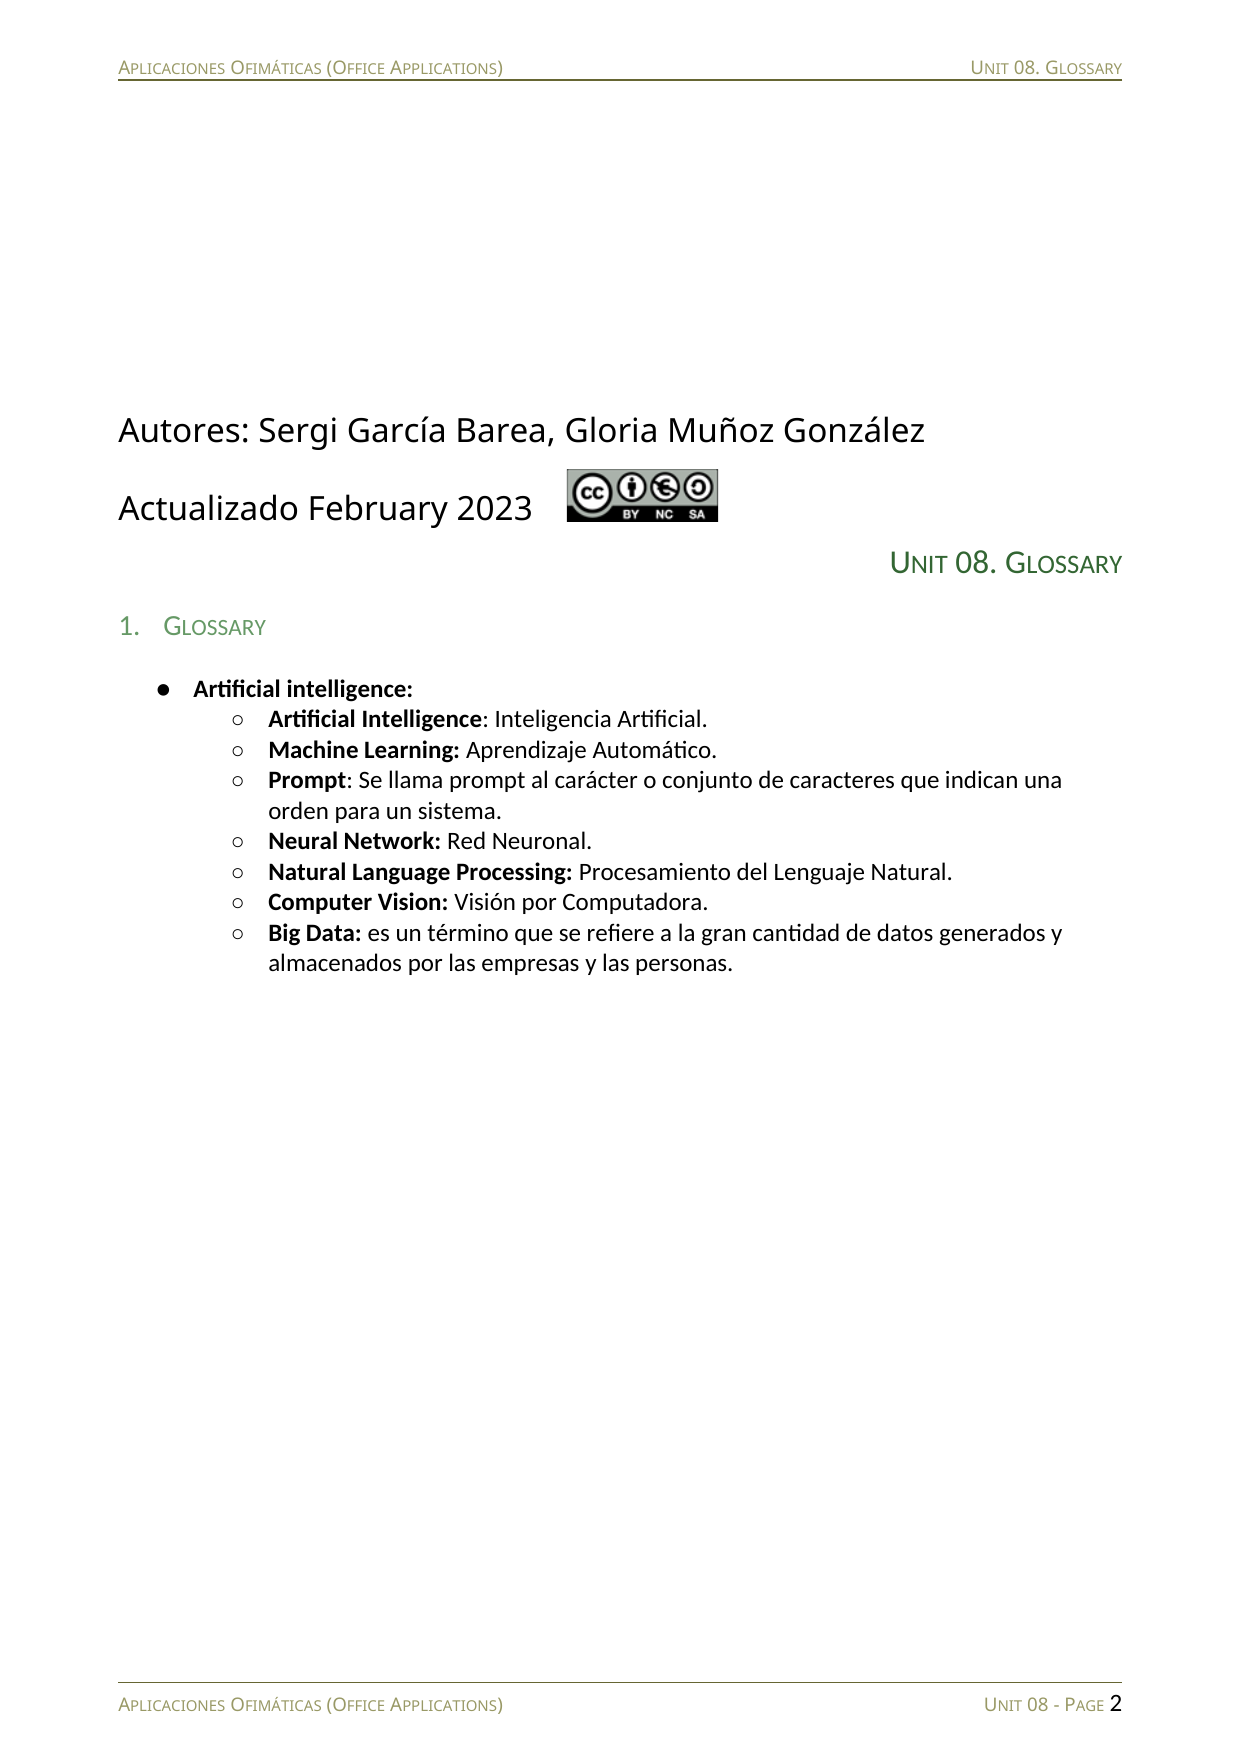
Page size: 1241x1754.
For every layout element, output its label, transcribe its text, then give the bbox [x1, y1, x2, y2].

list Natural Language Processing: Procesamiento del Lenguaje Natural. [231, 856, 1122, 886]
list Computer Vision: Visión por Computadora. [231, 886, 1122, 917]
list Machine Learning: Aprendizaje Automático. [231, 734, 1122, 764]
list Artificial intelligence: [156, 673, 1122, 703]
list Neural Network: Red Neuronal. [231, 825, 1122, 856]
text Autores: Sergi García Barea, Gloria Muñoz González [118, 407, 1122, 453]
list Prompt: Se llama prompt al carácter o conjunto de caracteres que indican una orden para un sistema. [231, 764, 1122, 825]
text Unit 08. Glossary [118, 542, 1122, 582]
text Actualizado February 2023 [118, 485, 1122, 530]
list Big Data: es un término que se refiere a la gran cantidad de datos generados y almacenados por las empresas y las personas. [231, 917, 1122, 978]
subtitle Glossary [118, 607, 1122, 643]
list Artificial Intelligence: Inteligencia Artificial. [231, 703, 1122, 734]
picture [566, 469, 719, 522]
